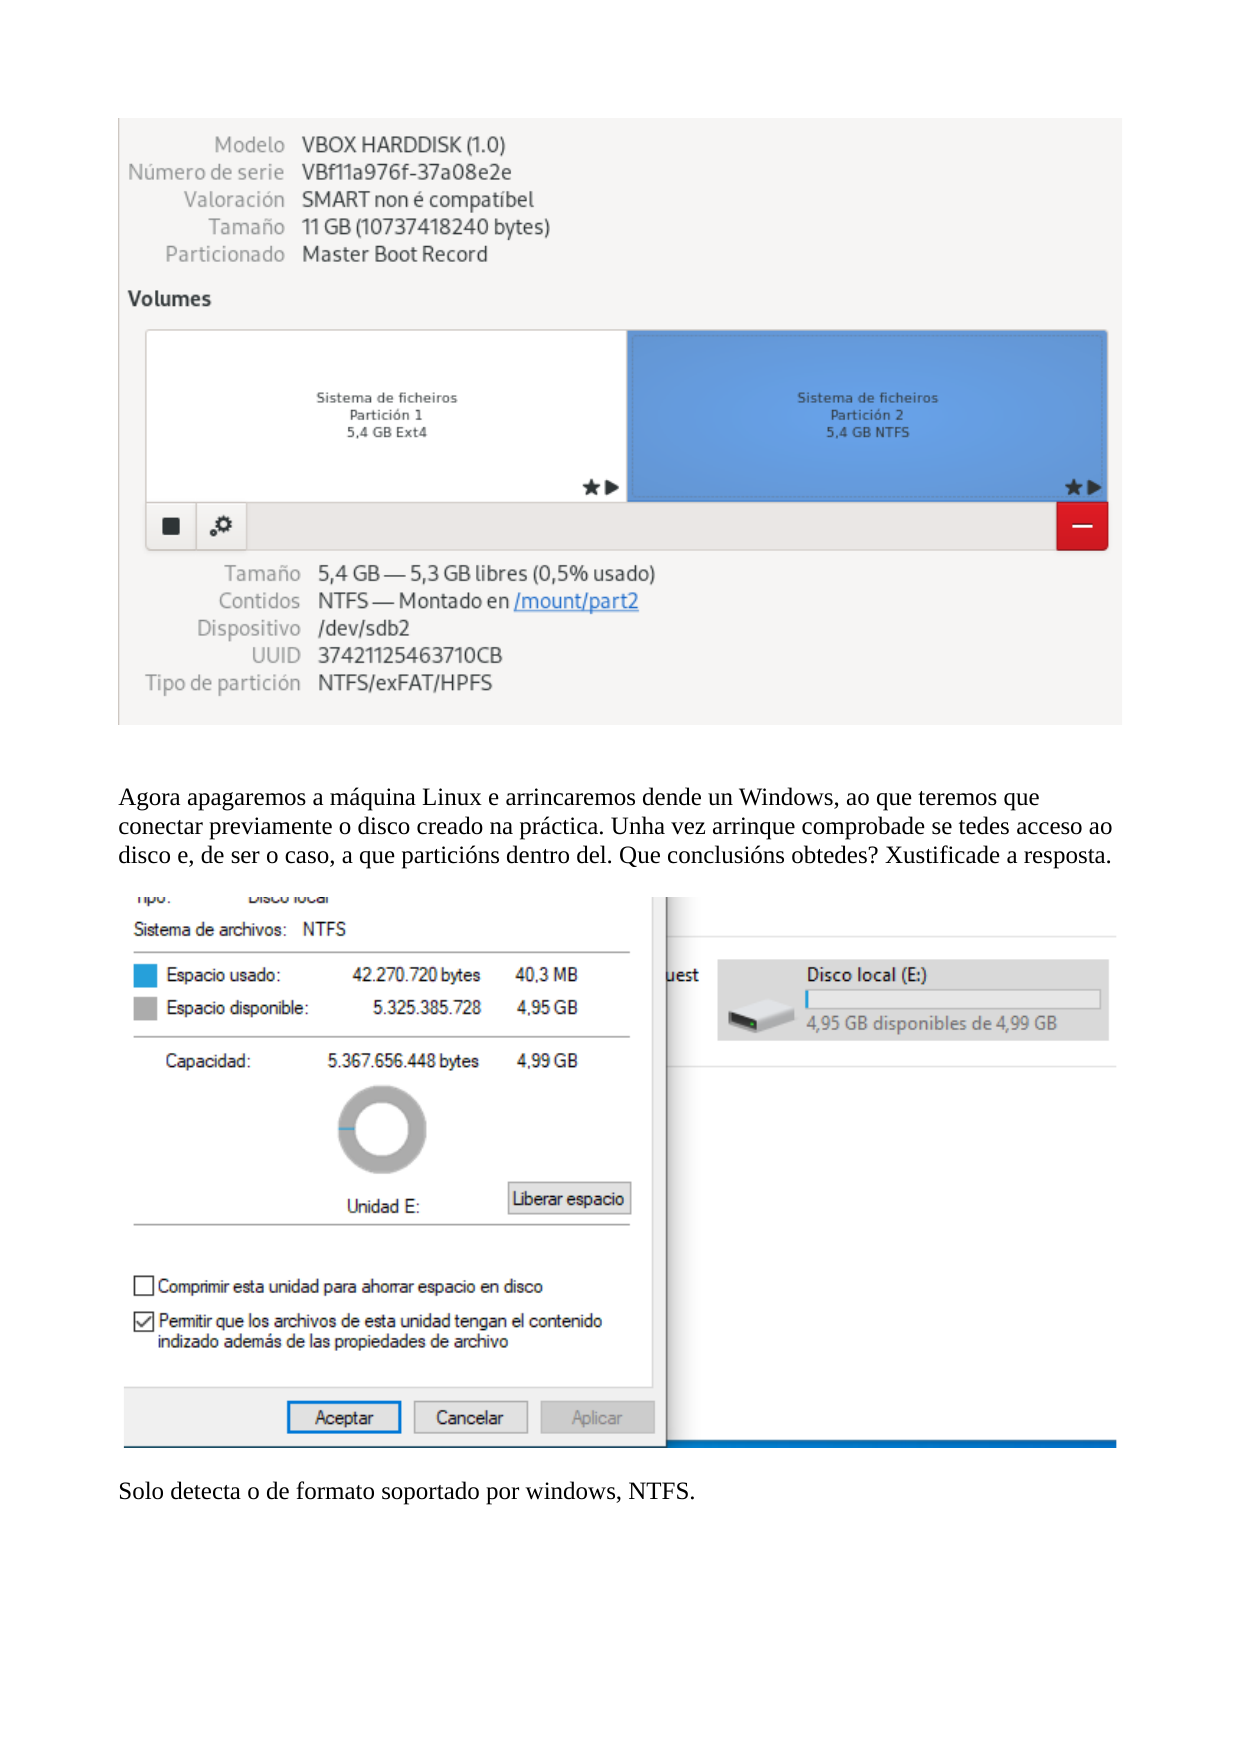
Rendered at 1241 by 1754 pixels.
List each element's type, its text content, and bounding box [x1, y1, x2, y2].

text Agora apagaremos a máquina Linux e arrincaremos dende un Windows, ao que teremos que conectar previamente o disco creado na práctica. Unha vez arrinque comprobade se tedes acceso ao disco e, de ser o caso, a que particións dentro del. Que conclusións obtedes? Xustificade a resposta. [118, 782, 1122, 869]
picture [123, 897, 1117, 1448]
picture [118, 118, 1123, 725]
text Solo detecta o de formato soportado por windows, NTFS. [118, 1476, 1122, 1505]
